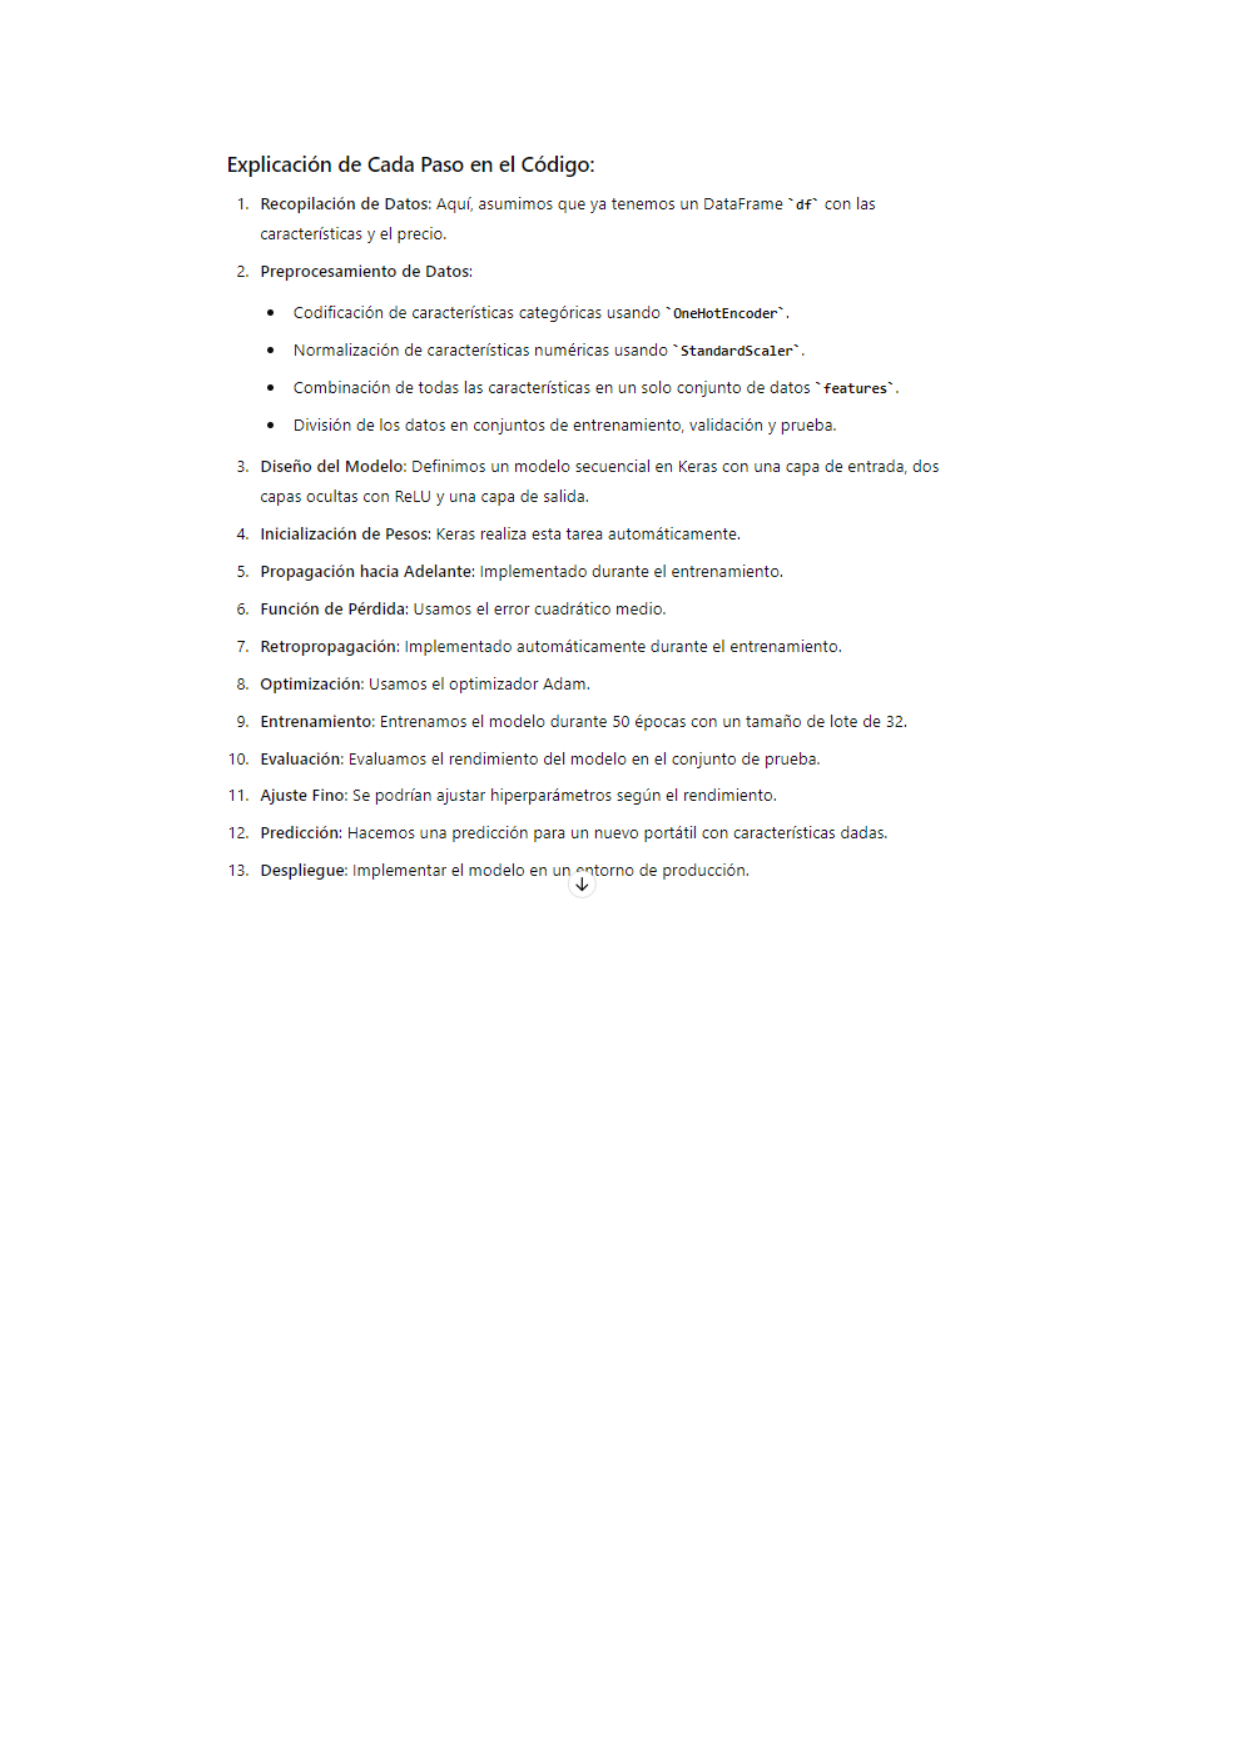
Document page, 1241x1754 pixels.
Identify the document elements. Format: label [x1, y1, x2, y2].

picture [197, 142, 1044, 906]
